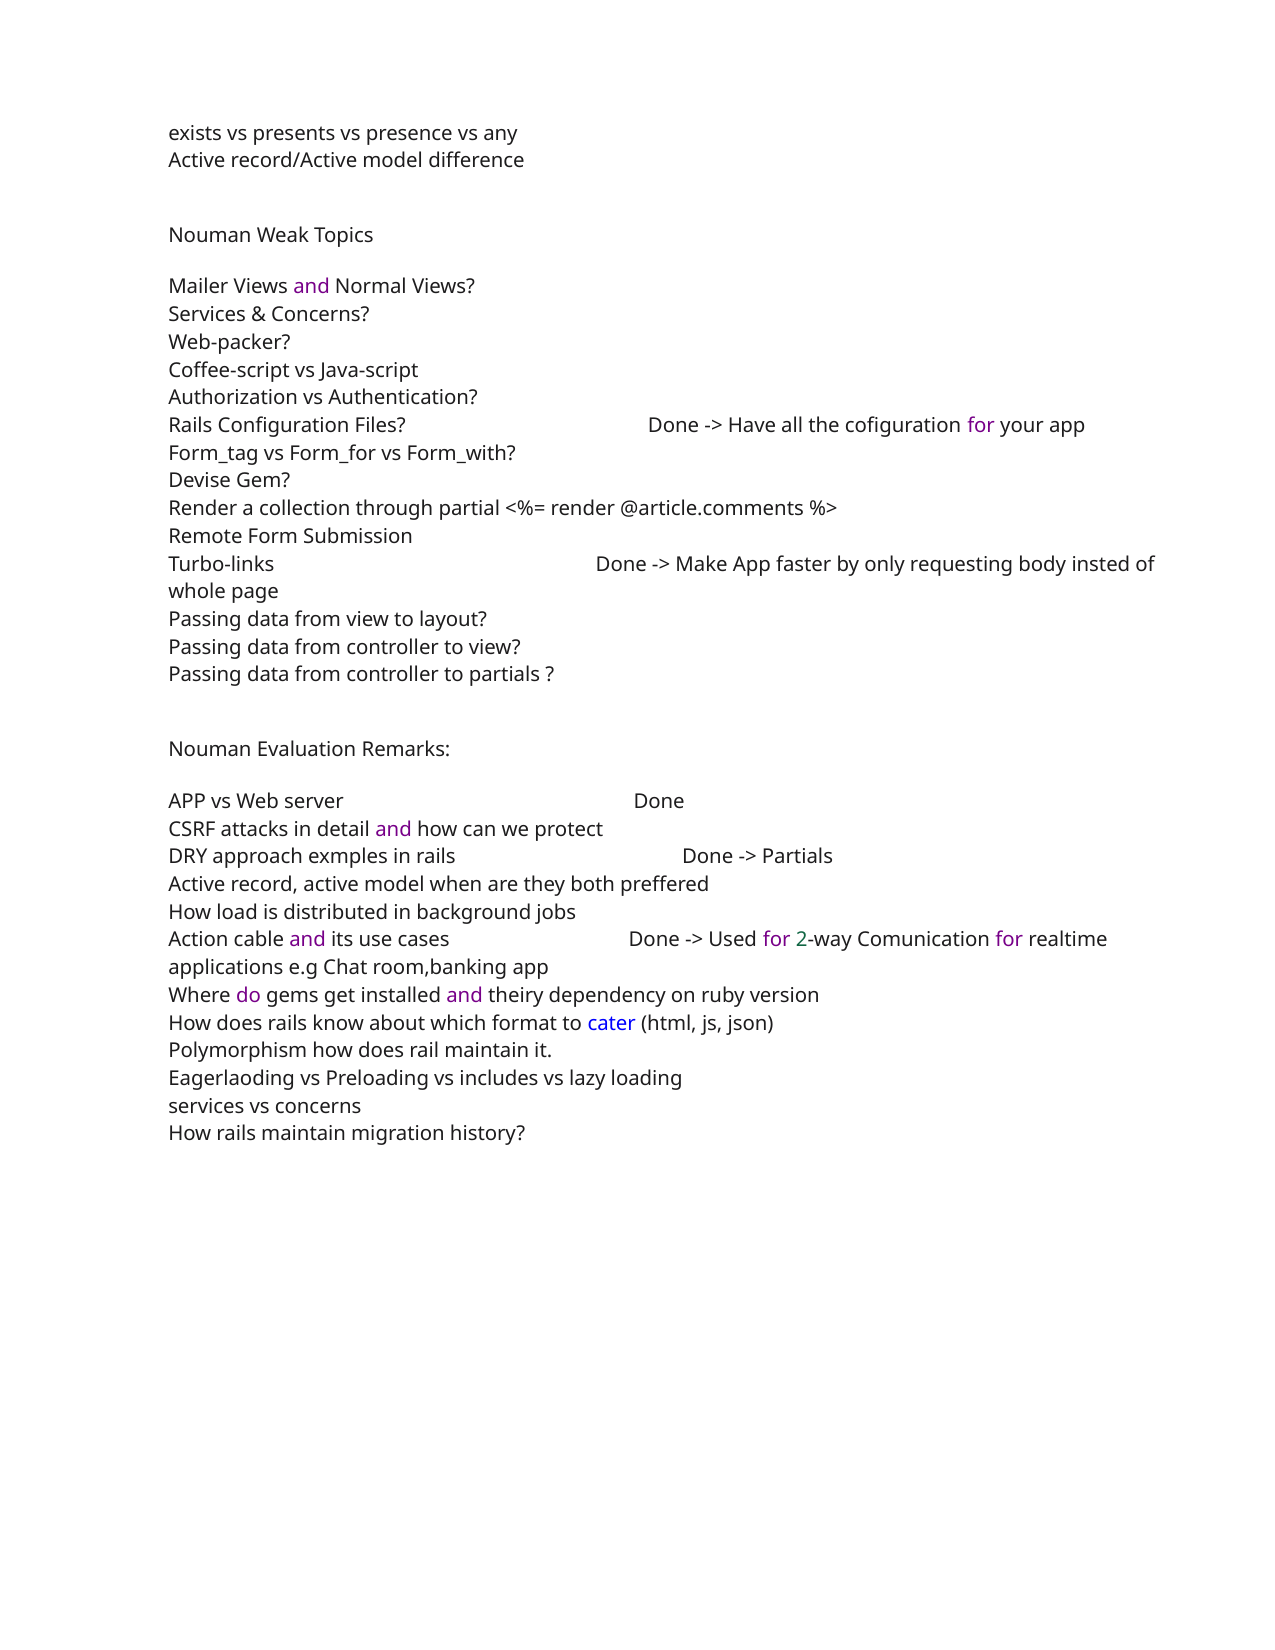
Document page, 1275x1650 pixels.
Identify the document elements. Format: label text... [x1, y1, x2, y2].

text exists vs presents vs presence vs any [168, 118, 1157, 146]
text Where do gems get installed and theiry dependency on ruby version [168, 980, 1157, 1008]
text How does rails know about which format to cater (html, js, json) [168, 1008, 1157, 1036]
text services vs concerns [168, 1091, 1157, 1119]
text ​ [168, 173, 1157, 197]
text Nouman Evaluation Remarks: [168, 735, 1157, 763]
text Passing data from view to layout? [168, 605, 1157, 632]
text Active record, active model when are they both preffered [168, 869, 1157, 897]
text Rails Configuration Files? Done -> Have all the cofiguration for your app [168, 411, 1157, 438]
text DRY approach exmples in rails Done -> Partials [168, 842, 1157, 869]
text Action cable and its use cases Done -> Used for 2-way Comunication for realtime applications e.g Chat room,banking app [168, 925, 1157, 980]
text CSRF attacks in detail and how can we protect [168, 814, 1157, 842]
text ​ [168, 688, 1157, 711]
text Eagerlaoding vs Preloading vs includes vs lazy loading [168, 1063, 1157, 1091]
text Mailer Views and Normal Views? [168, 272, 1157, 300]
text ​ [168, 763, 1157, 786]
text Passing data from controller to partials ? [168, 660, 1157, 688]
text Form_tag vs Form_for vs Form_with? [168, 438, 1157, 466]
text Polymorphism how does rail maintain it. [168, 1036, 1157, 1063]
text Authorization vs Authentication? [168, 383, 1157, 411]
text Devise Gem? [168, 466, 1157, 494]
text Remote Form Submission [168, 522, 1157, 549]
text Passing data from controller to view? [168, 632, 1157, 660]
text Turbo-links Done -> Make App faster by only requesting body insted of whole page [168, 549, 1157, 605]
text ​ [168, 248, 1157, 272]
text Nouman Weak Topics [168, 221, 1157, 248]
text Web-packer? [168, 328, 1157, 355]
text How rails maintain migration history? [168, 1119, 1157, 1147]
text ​ [168, 711, 1157, 735]
text Render a collection through partial <%= render @article.comments %> [168, 494, 1157, 522]
text Services & Concerns? [168, 300, 1157, 328]
text Coffee-script vs Java-script [168, 355, 1157, 383]
text Active record/Active model difference [168, 146, 1157, 173]
text How load is distributed in background jobs [168, 897, 1157, 925]
text APP vs Web server Done [168, 786, 1157, 814]
